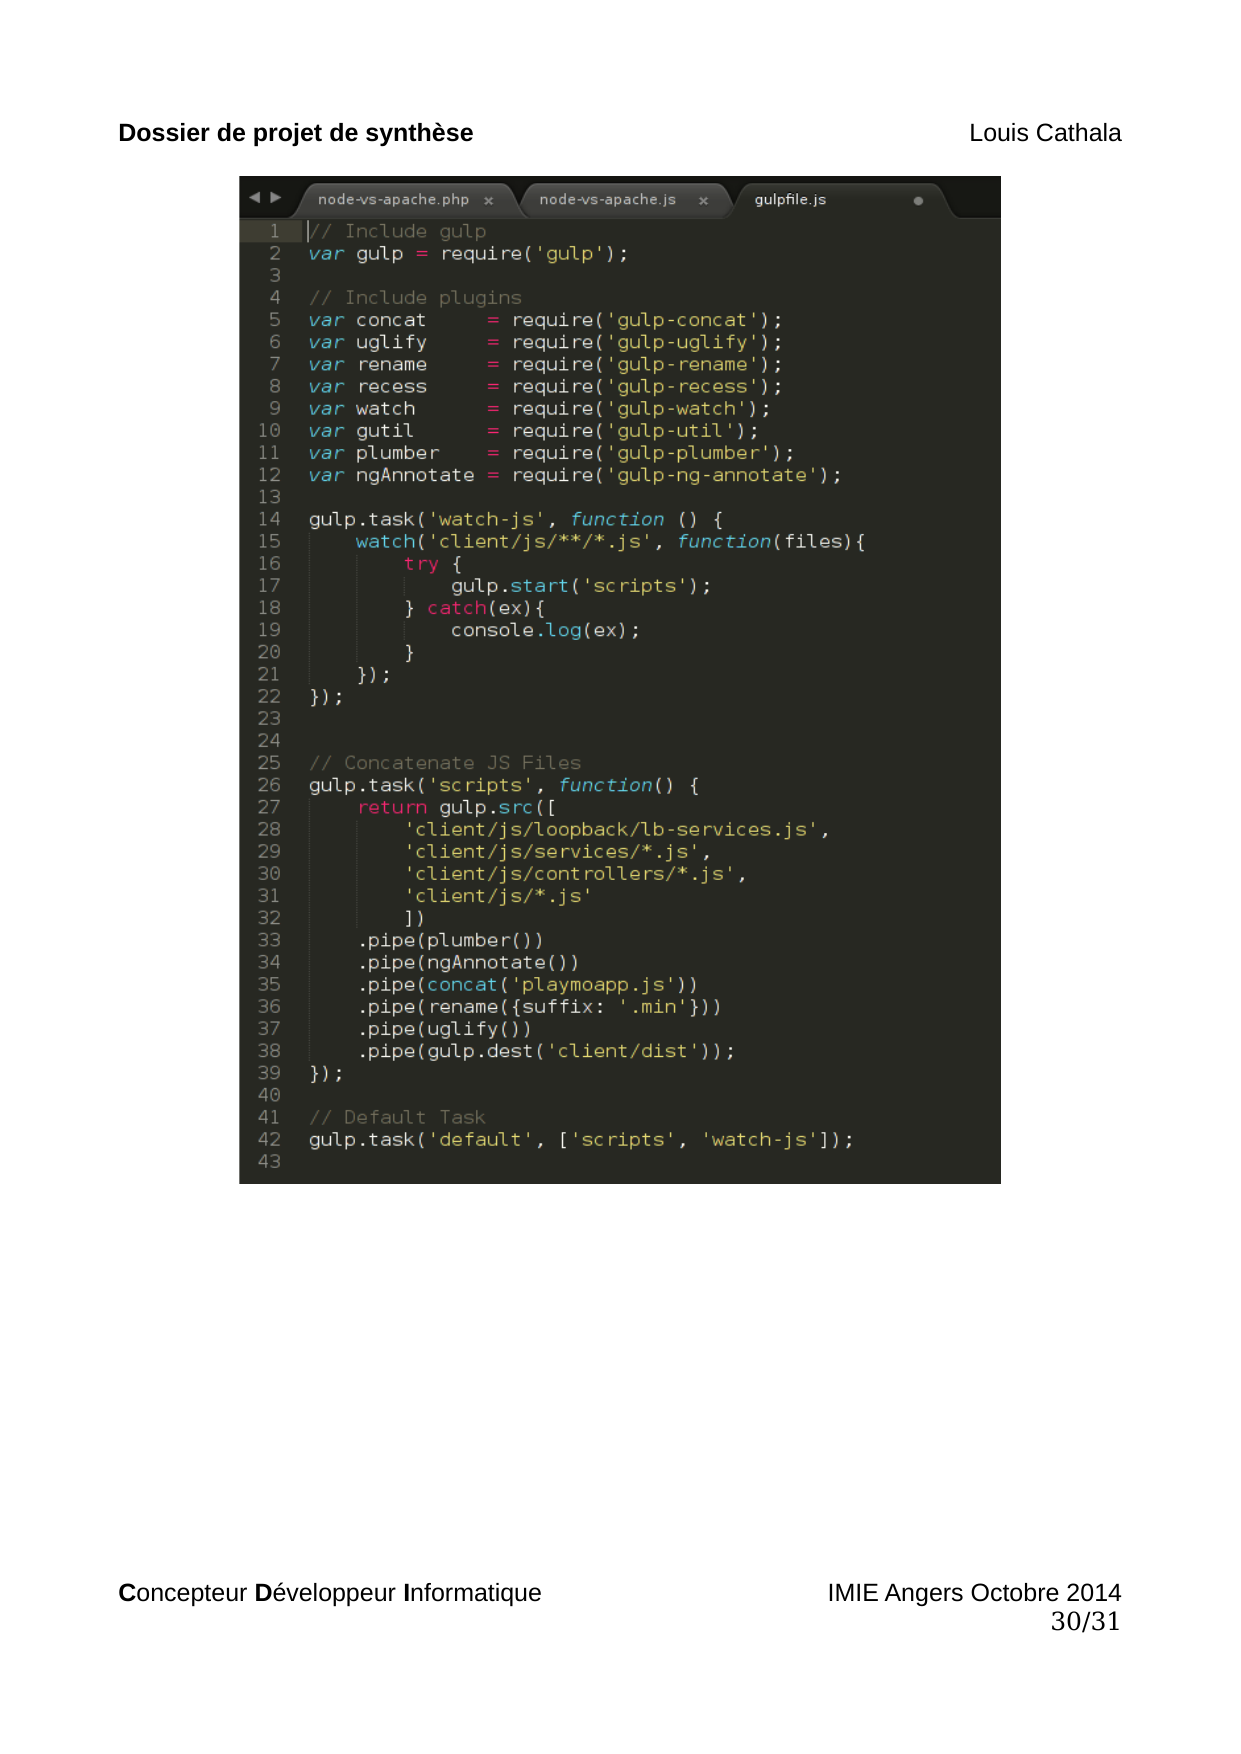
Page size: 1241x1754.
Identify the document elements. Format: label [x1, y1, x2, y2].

picture [239, 176, 1001, 1184]
